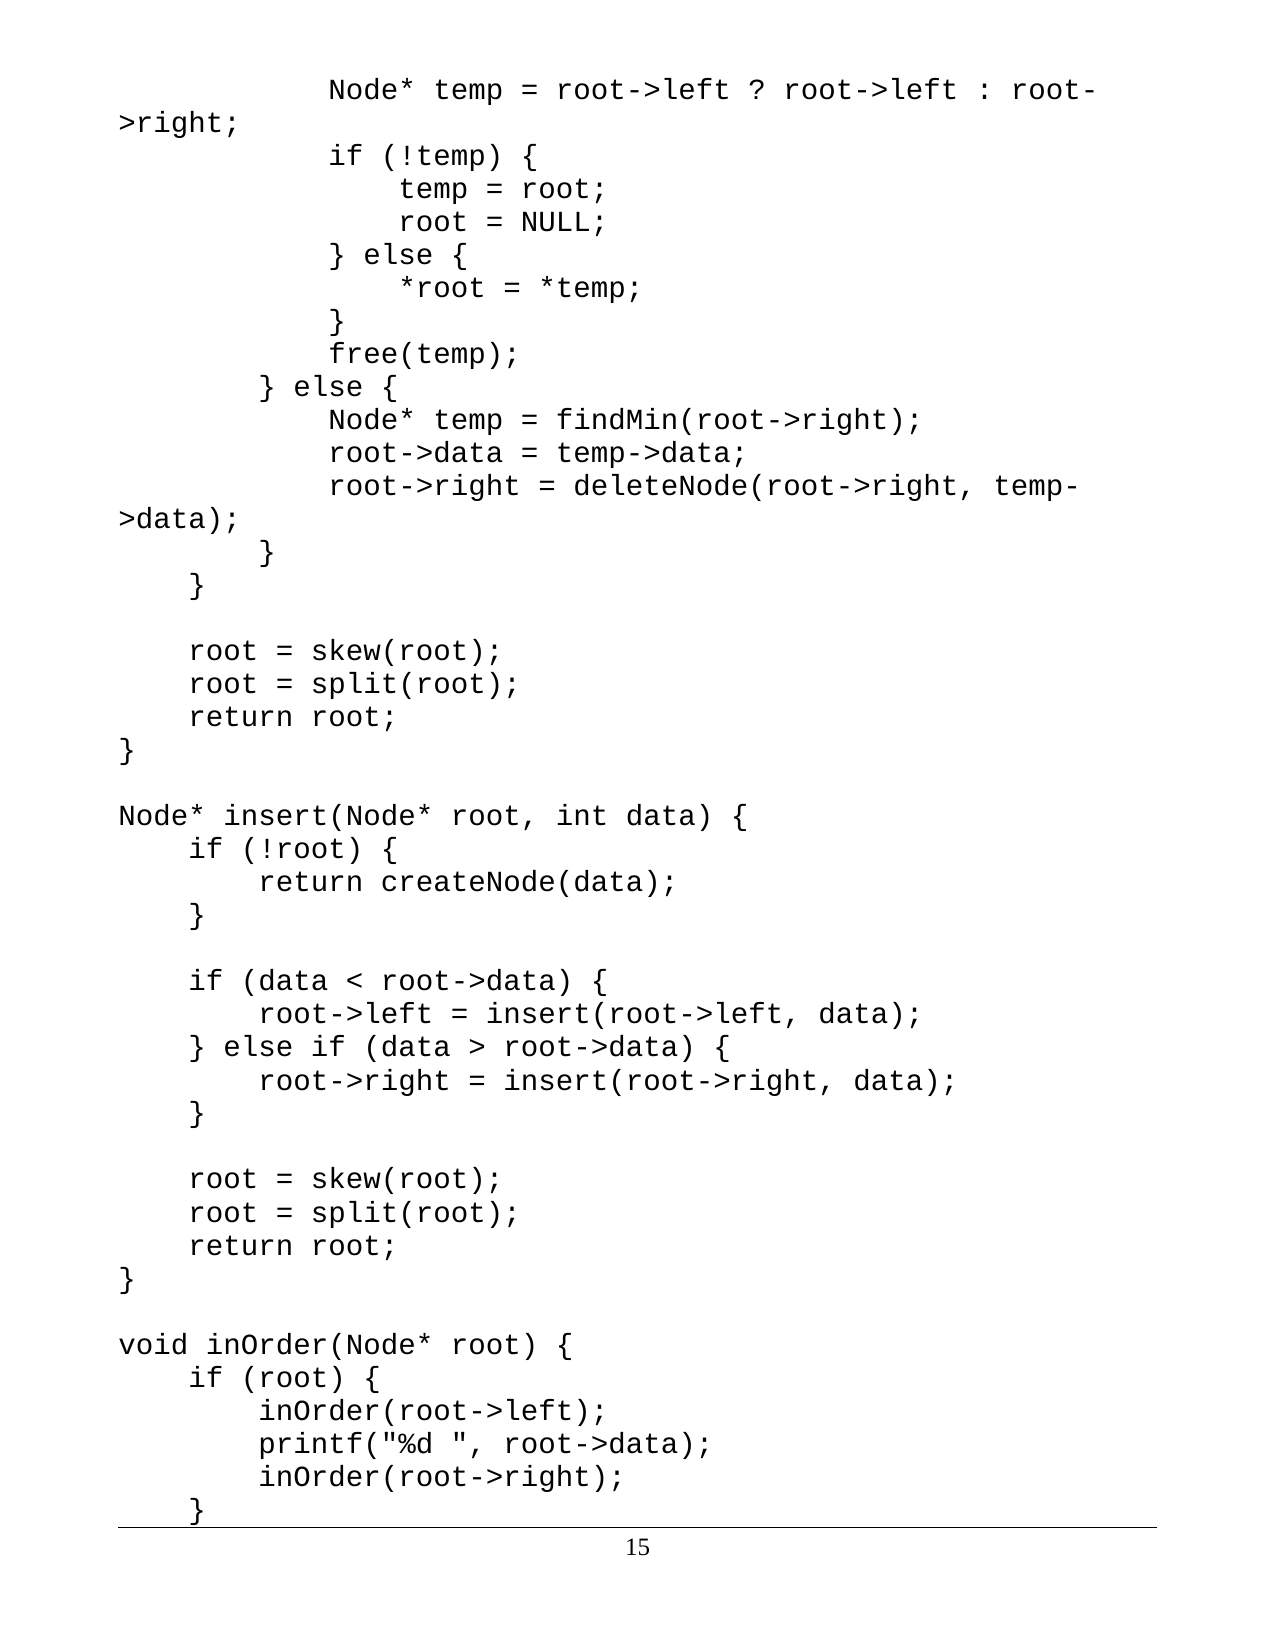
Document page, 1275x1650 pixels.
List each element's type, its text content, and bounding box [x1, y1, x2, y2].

text printf("%d ", root->data); [118, 1429, 1157, 1462]
text } else { [118, 240, 1157, 273]
text } [118, 306, 1157, 339]
text if (!root) { [118, 834, 1157, 867]
text } else if (data > root->data) { [118, 1033, 1157, 1066]
text } [118, 1264, 1157, 1297]
text root = skew(root); [118, 1165, 1157, 1198]
text inOrder(root->left); [118, 1396, 1157, 1429]
text root->data = temp->data; [118, 438, 1157, 471]
text *root = *temp; [118, 273, 1157, 306]
text temp = root; [118, 174, 1157, 207]
text root = split(root); [118, 1198, 1157, 1231]
text return root; [118, 1231, 1157, 1264]
text } [118, 735, 1157, 768]
text Node* temp = root->left ? root->left : root->right; [118, 75, 1157, 141]
text void inOrder(Node* root) { [118, 1330, 1157, 1363]
text root = NULL; [118, 207, 1157, 240]
text Node* insert(Node* root, int data) { [118, 801, 1157, 834]
text } [118, 537, 1157, 570]
text root->right = insert(root->right, data); [118, 1066, 1157, 1099]
text root = split(root); [118, 669, 1157, 702]
text return createNode(data); [118, 867, 1157, 901]
text } [118, 1495, 1157, 1527]
text } [118, 901, 1157, 933]
text Node* temp = findMin(root->right); [118, 405, 1157, 438]
text root->right = deleteNode(root->right, temp->data); [118, 471, 1157, 537]
text return root; [118, 702, 1157, 735]
text free(temp); [118, 339, 1157, 372]
text if (!temp) { [118, 141, 1157, 174]
text root->left = insert(root->left, data); [118, 999, 1157, 1033]
text if (root) { [118, 1363, 1157, 1396]
text root = skew(root); [118, 636, 1157, 669]
text if (data < root->data) { [118, 967, 1157, 999]
text } [118, 570, 1157, 603]
text inOrder(root->right); [118, 1462, 1157, 1495]
text } else { [118, 372, 1157, 405]
text } [118, 1099, 1157, 1132]
